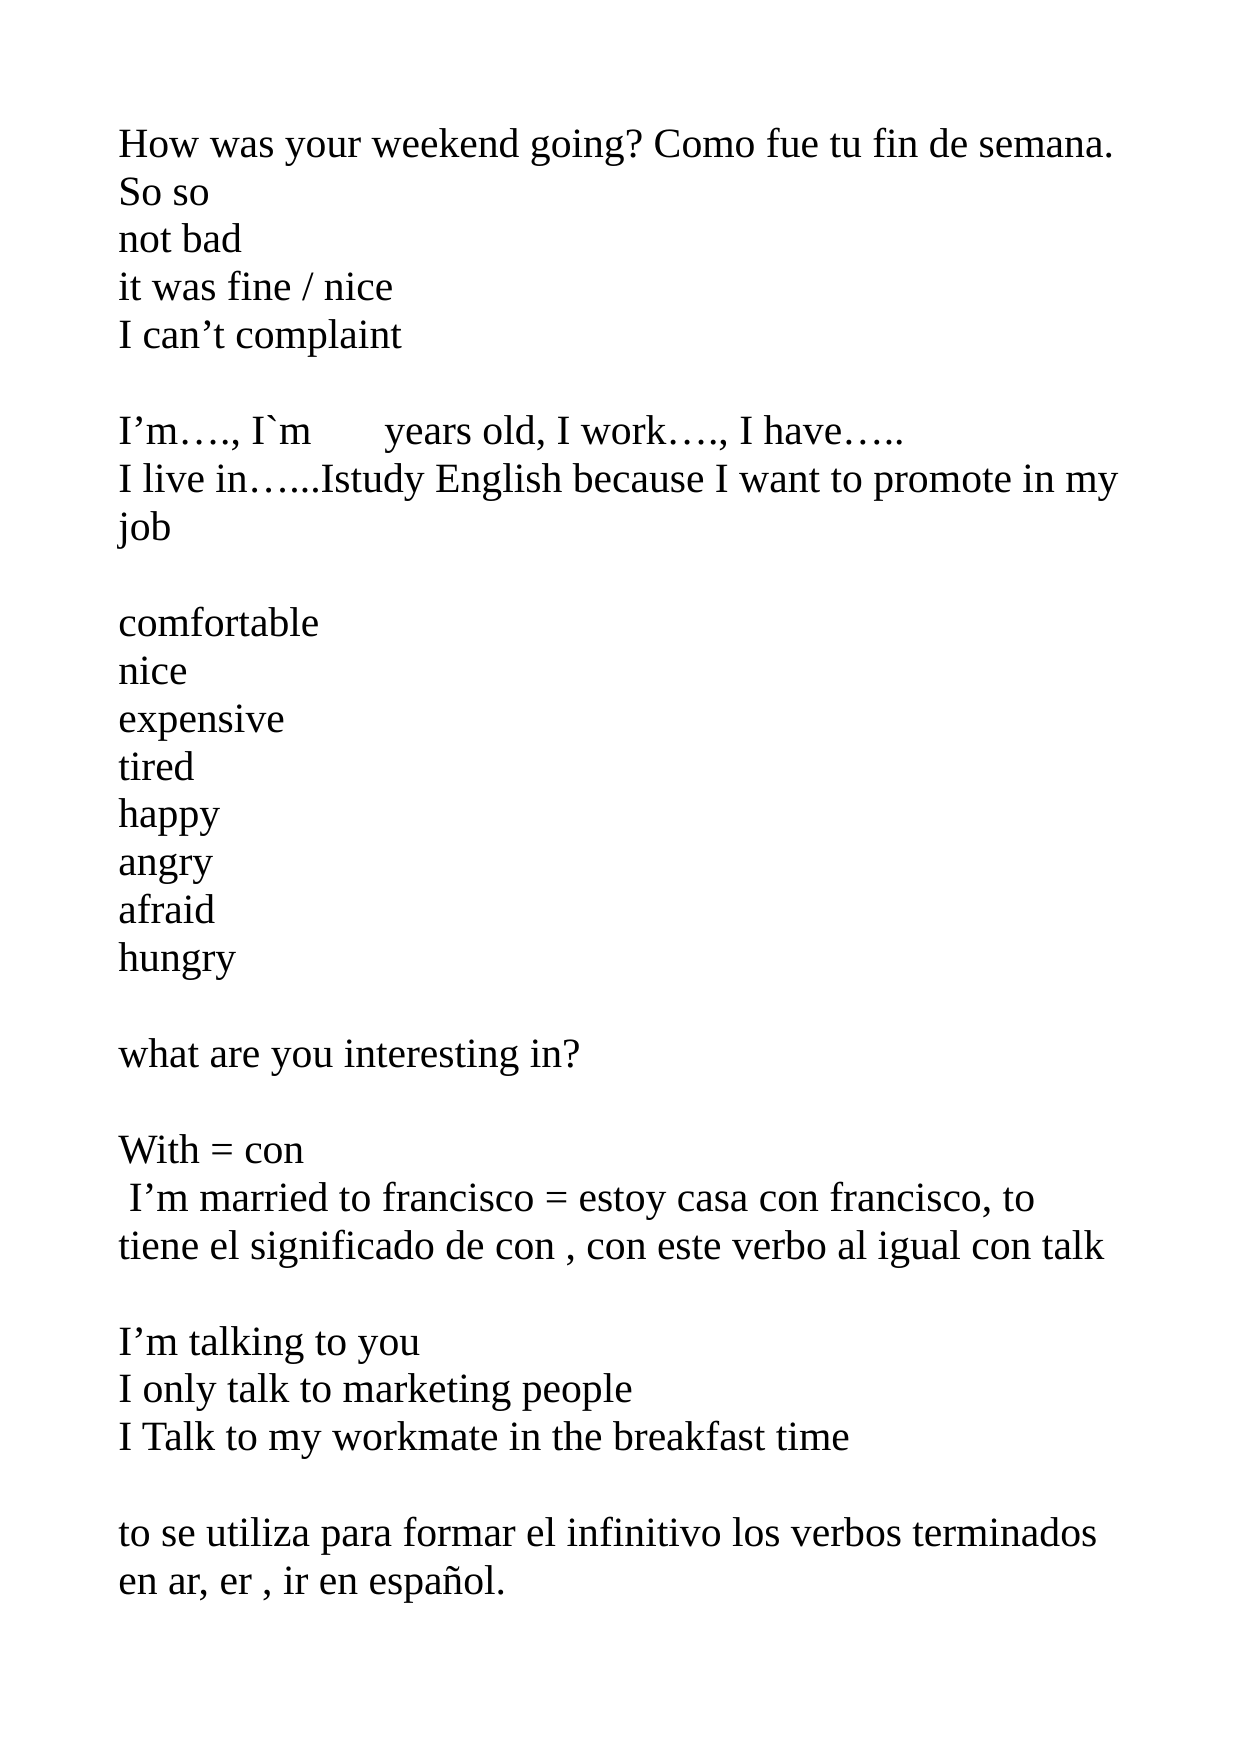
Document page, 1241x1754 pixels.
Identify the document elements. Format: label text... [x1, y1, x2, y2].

text what are you interesting in? [118, 1028, 1122, 1076]
text tired [118, 741, 1122, 789]
text comfortable [118, 597, 1122, 645]
text expensive [118, 693, 1122, 741]
text I Talk to my workmate in the breakfast time [118, 1412, 1122, 1460]
text angry [118, 837, 1122, 885]
text I’m talking to you [118, 1316, 1122, 1364]
text I can’t complaint [118, 310, 1122, 358]
text not bad [118, 214, 1122, 262]
text happy [118, 789, 1122, 837]
text How was your weekend going? Como fue tu fin de semana. [118, 118, 1122, 166]
text So so [118, 166, 1122, 214]
text I only talk to marketing people [118, 1364, 1122, 1412]
text to se utiliza para formar el infinitivo los verbos terminados en ar, er , ir en español. [118, 1508, 1122, 1603]
text I live in…...Istudy English because I want to promote in my job [118, 453, 1122, 549]
text I’m…., I`m years old, I work…., I have….. [118, 406, 1122, 453]
text hungry [118, 933, 1122, 981]
text I’m married to francisco = estoy casa con francisco, to tiene el significado de con , con este verbo al igual con talk [118, 1172, 1122, 1268]
text afraid [118, 885, 1122, 933]
text it was fine / nice [118, 262, 1122, 310]
text With = con [118, 1124, 1122, 1172]
text nice [118, 645, 1122, 693]
